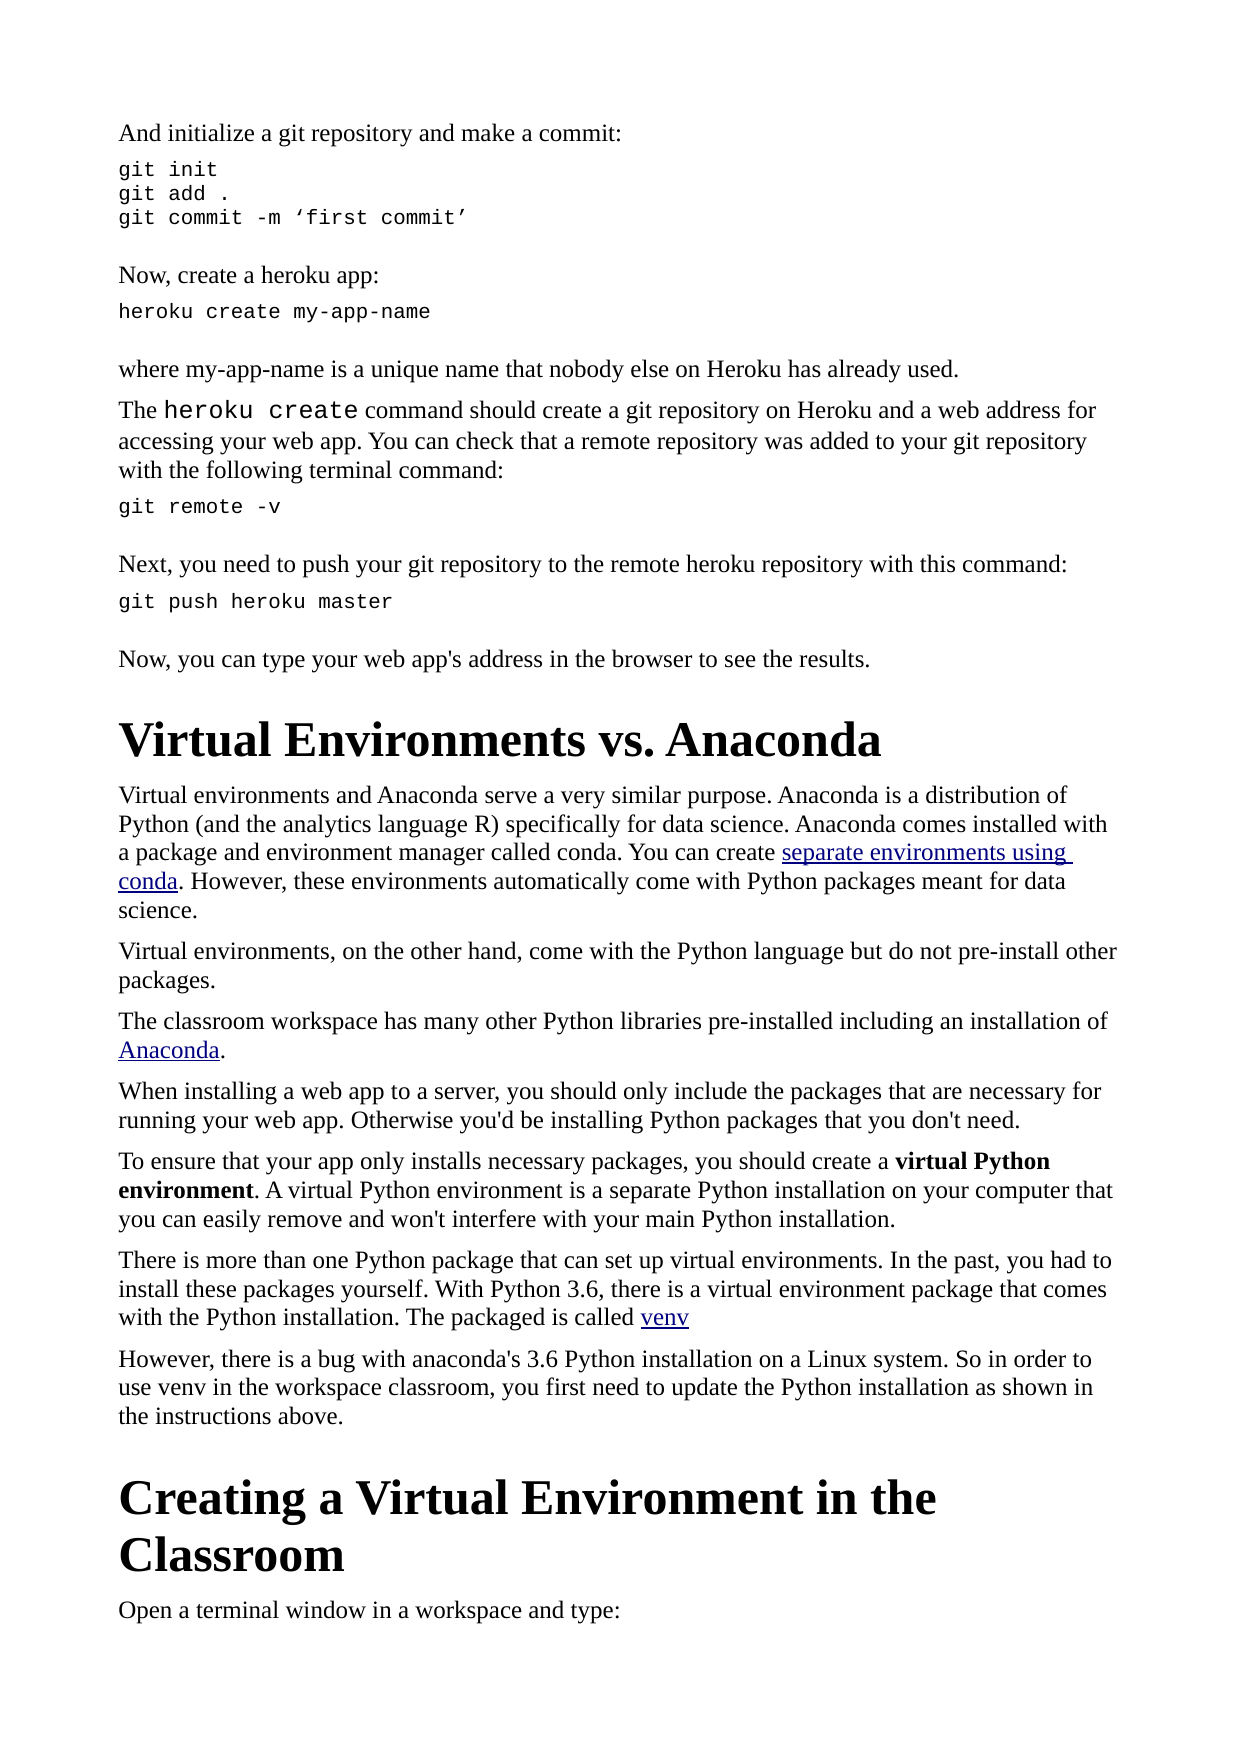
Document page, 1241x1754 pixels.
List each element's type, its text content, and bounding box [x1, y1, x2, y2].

text Virtual environments and Anaconda serve a very similar purpose. Anaconda is a distribution of Python (and the analytics language R) specifically for data science. Anaconda comes installed with a package and environment manager called conda. You can create separate environments using conda. However, these environments automatically come with Python packages meant for data science. [118, 780, 1122, 924]
text The heroku create command should create a git repository on Heroku and a web address for accessing your web app. You can check that a remote repository was added to your git repository with the following terminal command: [118, 395, 1122, 484]
text And initialize a git repository and make a commit: [118, 118, 1122, 147]
text When installing a web app to a server, you should only include the packages that are necessary for running your web app. Otherwise you'd be installing Python packages that you don't need. [118, 1076, 1122, 1134]
text heroku create my-app-name [118, 301, 1122, 325]
text Now, create a heroku app: [118, 260, 1122, 288]
text git push heroku master [118, 591, 1122, 614]
text Virtual environments, on the other hand, come with the Python language but do not pre-install other packages. [118, 936, 1122, 994]
subtitle Creating a Virtual Environment in the Classroom [118, 1467, 1122, 1582]
text Next, you need to push your git repository to the remote heroku repository with this command: [118, 549, 1122, 578]
text git init [118, 159, 1122, 183]
text To ensure that your app only installs necessary packages, you should create a virtual Python environment. A virtual Python environment is a separate Python installation on your computer that you can easily remove and won't interfere with your main Python installation. [118, 1146, 1122, 1232]
text There is more than one Python package that can set up virtual environments. In the past, you had to install these packages yourself. With Python 3.6, there is a virtual environment package that comes with the Python installation. The packaged is called venv [118, 1245, 1122, 1331]
text However, there is a bug with anaconda's 3.6 Python installation on a Linux system. So in order to use venv in the workspace classroom, you first need to update the Python installation as shown in the instructions above. [118, 1344, 1122, 1430]
text Now, you can type your web app's address in the browser to see the results. [118, 644, 1122, 672]
text where my-app-name is a unique name that nobody else on Heroku has already used. [118, 354, 1122, 383]
text git commit -m ‘first commit’ [118, 207, 1122, 230]
text The classroom workspace has many other Python libraries pre-installed including an installation of Anaconda. [118, 1006, 1122, 1064]
text Open a terminal window in a workspace and type: [118, 1595, 1122, 1624]
text git remote -v [118, 496, 1122, 520]
subtitle Virtual Environments vs. Anaconda [118, 710, 1122, 767]
text git add . [118, 183, 1122, 207]
